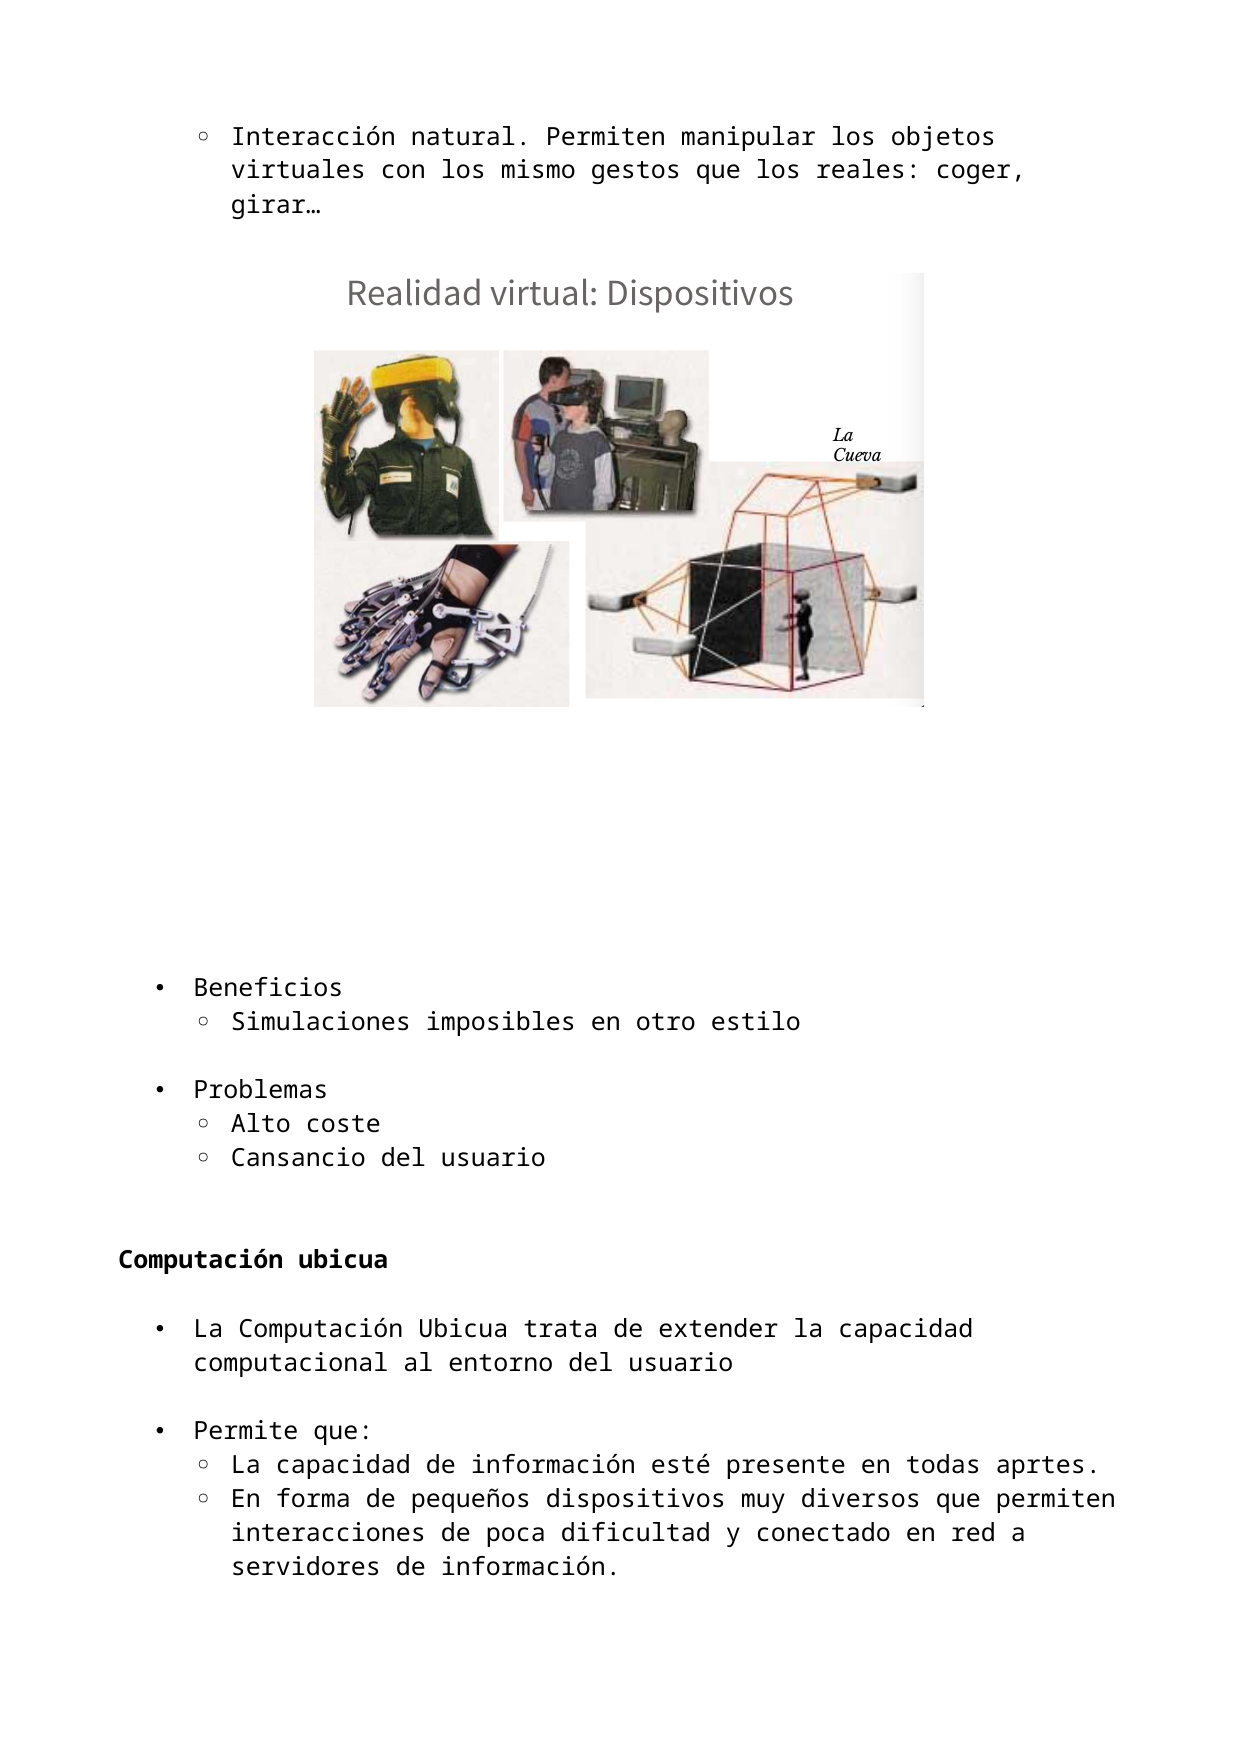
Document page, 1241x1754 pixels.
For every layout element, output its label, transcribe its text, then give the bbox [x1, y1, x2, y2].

list La Computación Ubicua trata de extender la capacidad computacional al entorno del usuario [156, 1310, 1122, 1378]
list Simulaciones imposibles en otro estilo [193, 1004, 1122, 1038]
text Computación ubicua [118, 1242, 1122, 1276]
list Cansancio del usuario [193, 1140, 1122, 1174]
list Beneficios [156, 970, 1122, 1004]
list La capacidad de información esté presente en todas aprtes. [193, 1447, 1122, 1481]
picture [295, 273, 925, 707]
list Alto coste [193, 1106, 1122, 1140]
list En forma de pequeños dispositivos muy diversos que permiten interacciones de poca dificultad y conectado en red a servidores de información. [193, 1481, 1122, 1583]
list Permite que: [156, 1412, 1122, 1447]
list Interacción natural. Permiten manipular los objetos virtuales con los mismo gestos que los reales: coger, girar… [193, 118, 1122, 220]
list Problemas [156, 1072, 1122, 1106]
